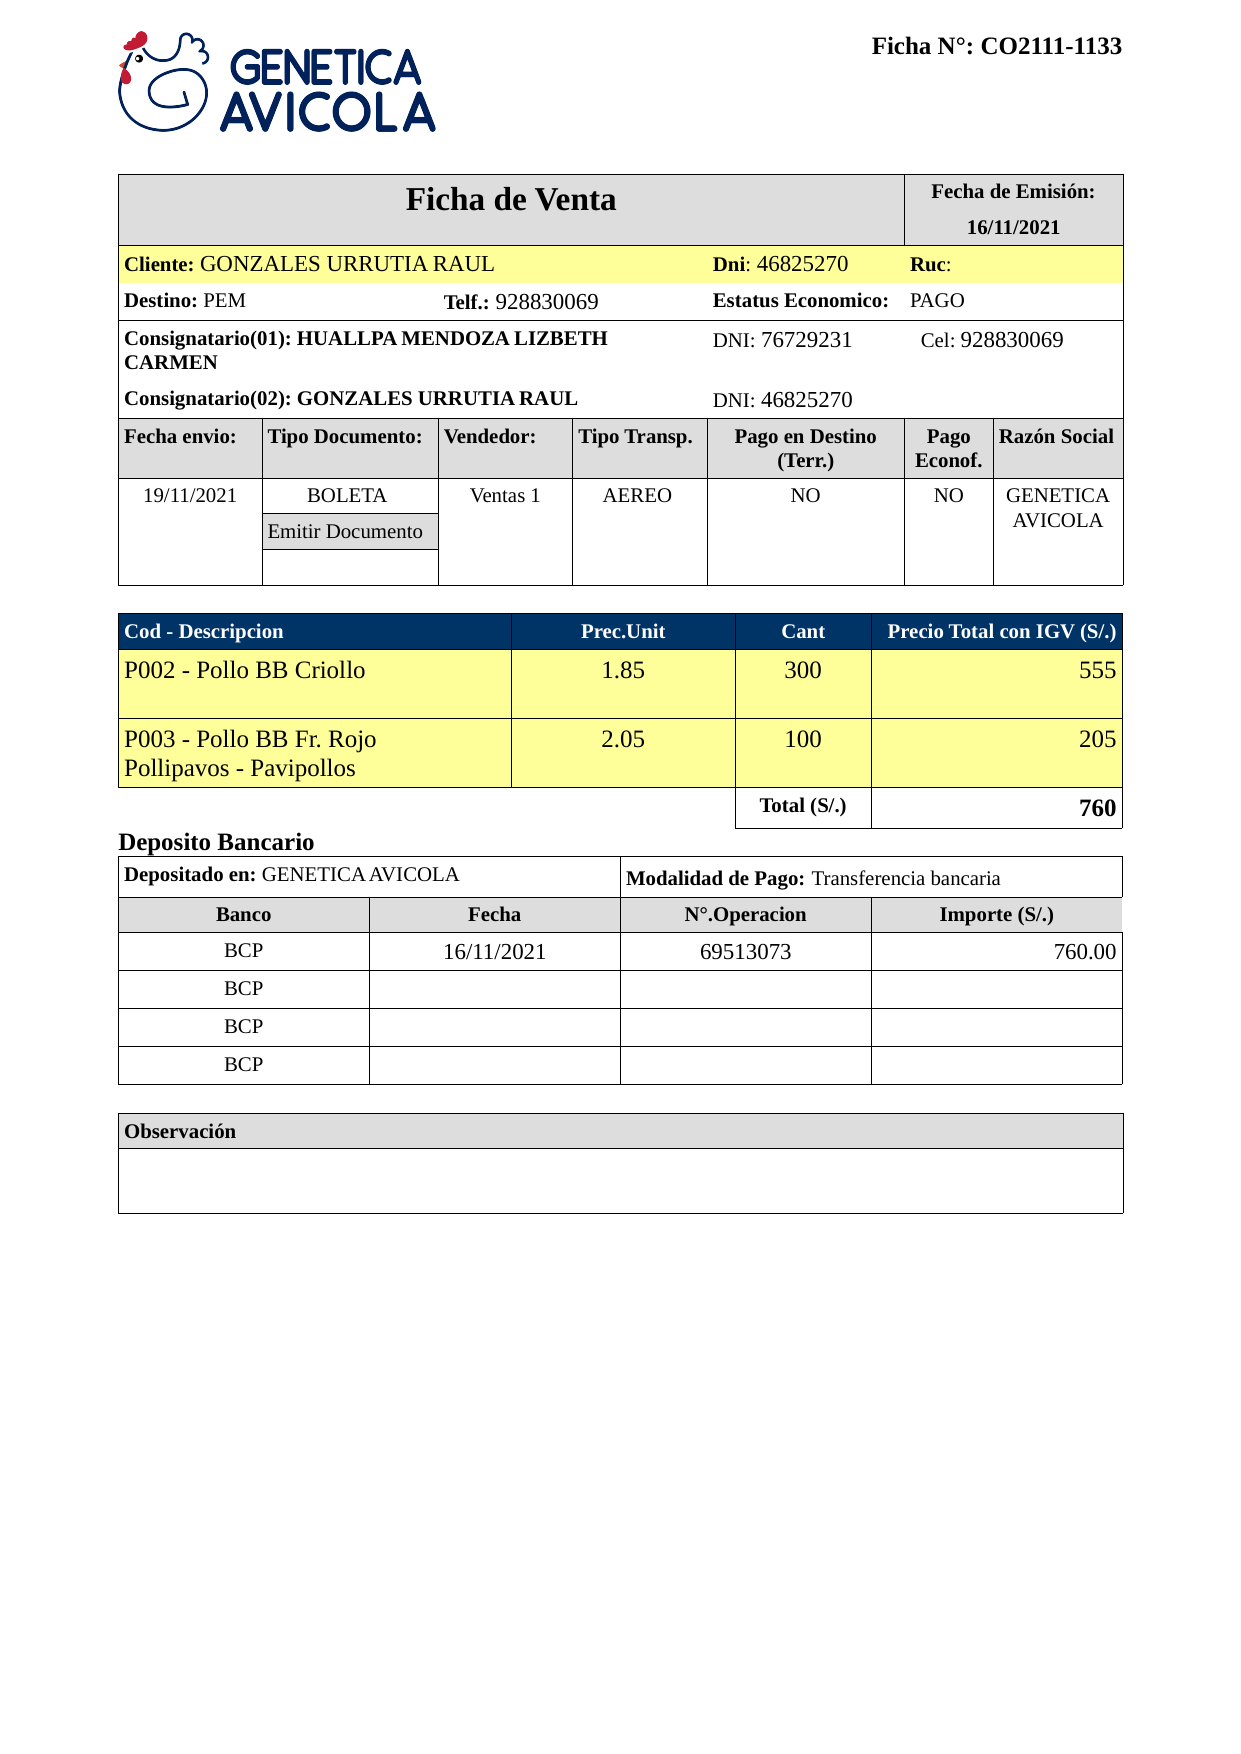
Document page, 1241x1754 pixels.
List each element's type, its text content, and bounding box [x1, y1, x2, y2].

table_cell BCP [119, 1009, 369, 1046]
table_cell [872, 971, 1122, 1008]
table_cell Tipo Transp. [573, 419, 707, 478]
table_cell P003 - Pollo BB Fr. Rojo Pollipavos - Pavipollos [119, 719, 511, 787]
table_cell DNI: 46825270 [707, 380, 1123, 418]
table_header Fecha de Emisión: [905, 175, 1123, 209]
table_cell [370, 971, 620, 1008]
table_cell Emitir Documento [263, 514, 438, 549]
table_cell BCP [119, 971, 369, 1008]
table_header Cant [736, 614, 871, 649]
table_cell Consignatario(02): GONZALES URRUTIA RAUL [119, 380, 707, 418]
table_cell 300 [736, 650, 871, 718]
table_cell Razón Social [994, 419, 1123, 478]
table_cell Pago en Destino (Terr.) [708, 419, 904, 478]
table_cell Cel: 928830069 [915, 321, 1123, 380]
table_cell Ventas 1 [439, 479, 572, 584]
table_cell [621, 1009, 871, 1046]
table_cell Vendedor: [439, 419, 572, 478]
table_cell [872, 1009, 1122, 1046]
table_cell BCP [119, 1047, 369, 1084]
picture [118, 31, 436, 132]
table_cell [621, 1047, 871, 1084]
table_cell NO [708, 479, 904, 584]
table_header Depositado en: GENETICA AVICOLA [119, 857, 620, 897]
table_cell 760 [872, 788, 1122, 827]
table_cell Total (S/.) [736, 788, 871, 827]
table_cell Consignatario(01): HUALLPA MENDOZA LIZBETH CARMEN [119, 321, 707, 380]
table_cell Telf.: 928830069 [438, 283, 707, 320]
table_cell 19/11/2021 [119, 479, 262, 584]
table_cell NO [905, 479, 993, 584]
table_cell Importe (S/.) [872, 898, 1122, 932]
table_cell Cliente: GONZALES URRUTIA RAUL [119, 246, 707, 283]
table_cell [872, 1047, 1122, 1084]
table_cell Fecha envio: [119, 419, 262, 478]
table_header Modalidad de Pago: Transferencia bancaria [621, 857, 1122, 897]
table_cell 555 [872, 650, 1122, 718]
table_cell AEREO [573, 479, 707, 584]
table_cell [370, 1047, 620, 1084]
table_cell [621, 971, 871, 1008]
table_cell PAGO [904, 283, 1123, 320]
table_cell P002 - Pollo BB Criollo [119, 650, 511, 718]
table_cell Banco [119, 898, 369, 932]
table_cell 100 [736, 719, 871, 787]
table_cell Estatus Economico: [707, 283, 904, 320]
table_cell 16/11/2021 [905, 209, 1123, 245]
table_cell BCP [119, 933, 369, 970]
table_cell 16/11/2021 [370, 933, 620, 970]
table_cell [370, 1009, 620, 1046]
table_cell 69513073 [621, 933, 871, 970]
table_cell [118, 788, 511, 827]
table_cell DNI: 76729231 [707, 321, 915, 380]
table_cell GENETICA AVICOLA [994, 479, 1123, 584]
table_cell 205 [872, 719, 1122, 787]
table_header Precio Total con IGV (S/.) [872, 614, 1122, 649]
table_header Prec.Unit [512, 614, 735, 649]
table_cell [263, 550, 438, 584]
table_cell 760.00 [872, 933, 1122, 970]
table_cell BOLETA [263, 479, 438, 513]
table_header Ficha de Venta [119, 175, 904, 245]
table_cell 1.85 [512, 650, 735, 718]
table_header Observación [119, 1114, 1123, 1148]
table_cell N°.Operacion [621, 898, 871, 932]
table_cell Tipo Documento: [263, 419, 438, 478]
table_header Cod - Descripcion [119, 614, 511, 649]
table_cell Pago Econof. [905, 419, 993, 478]
table_cell 2.05 [512, 719, 735, 787]
text Deposito Bancario [118, 827, 1122, 856]
table_cell [511, 788, 735, 827]
table_cell Dni: 46825270 [707, 246, 904, 283]
table_cell Ruc: [904, 246, 1123, 283]
table_cell Destino: PEM [119, 283, 438, 320]
table_cell [119, 1149, 1123, 1213]
table_cell Fecha [370, 898, 620, 932]
